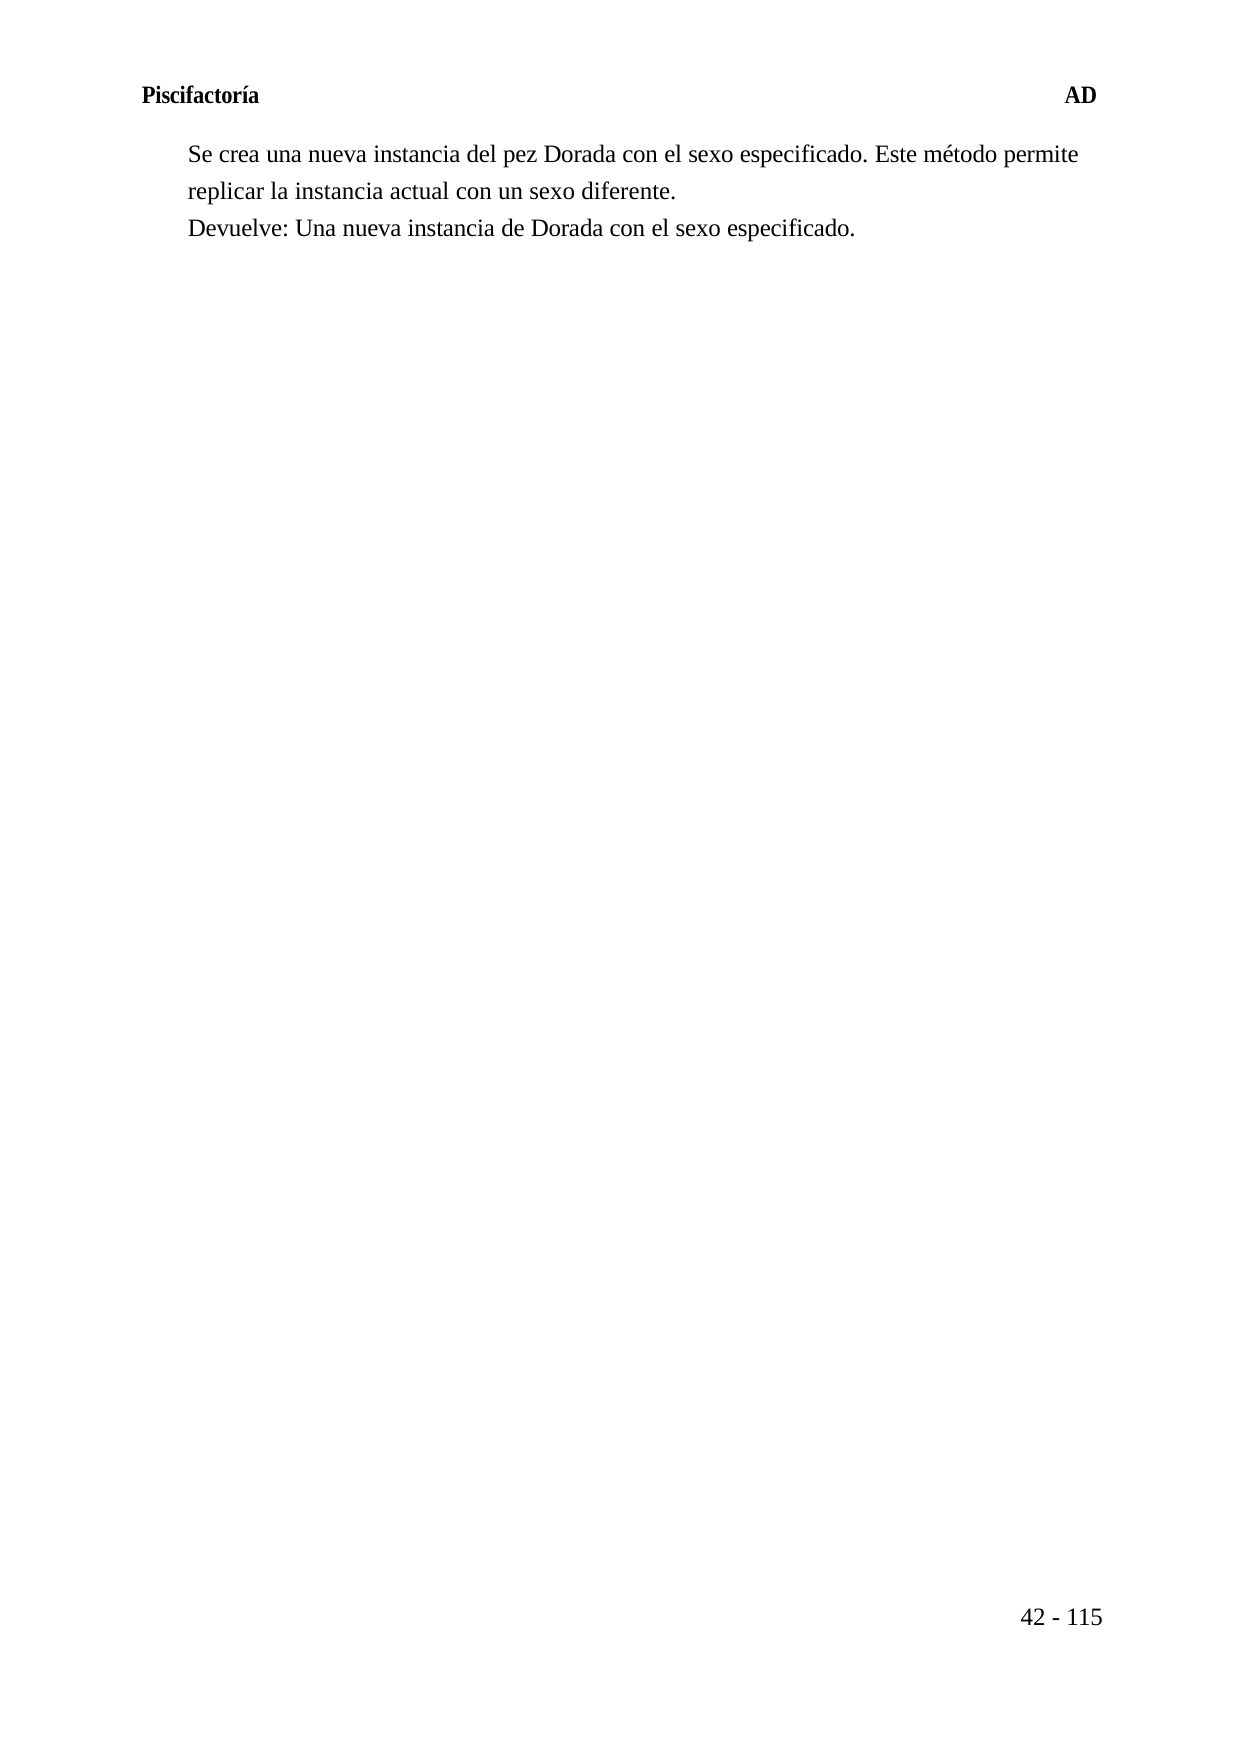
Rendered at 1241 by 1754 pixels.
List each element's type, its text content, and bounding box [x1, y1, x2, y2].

text Se crea una nueva instancia del pez Dorada con el sexo especificado. Este método permite replicar la instancia actual con un sexo diferente. [188, 139, 1103, 205]
text Devuelve: Una nueva instancia de Dorada con el sexo especificado. [188, 213, 1103, 242]
